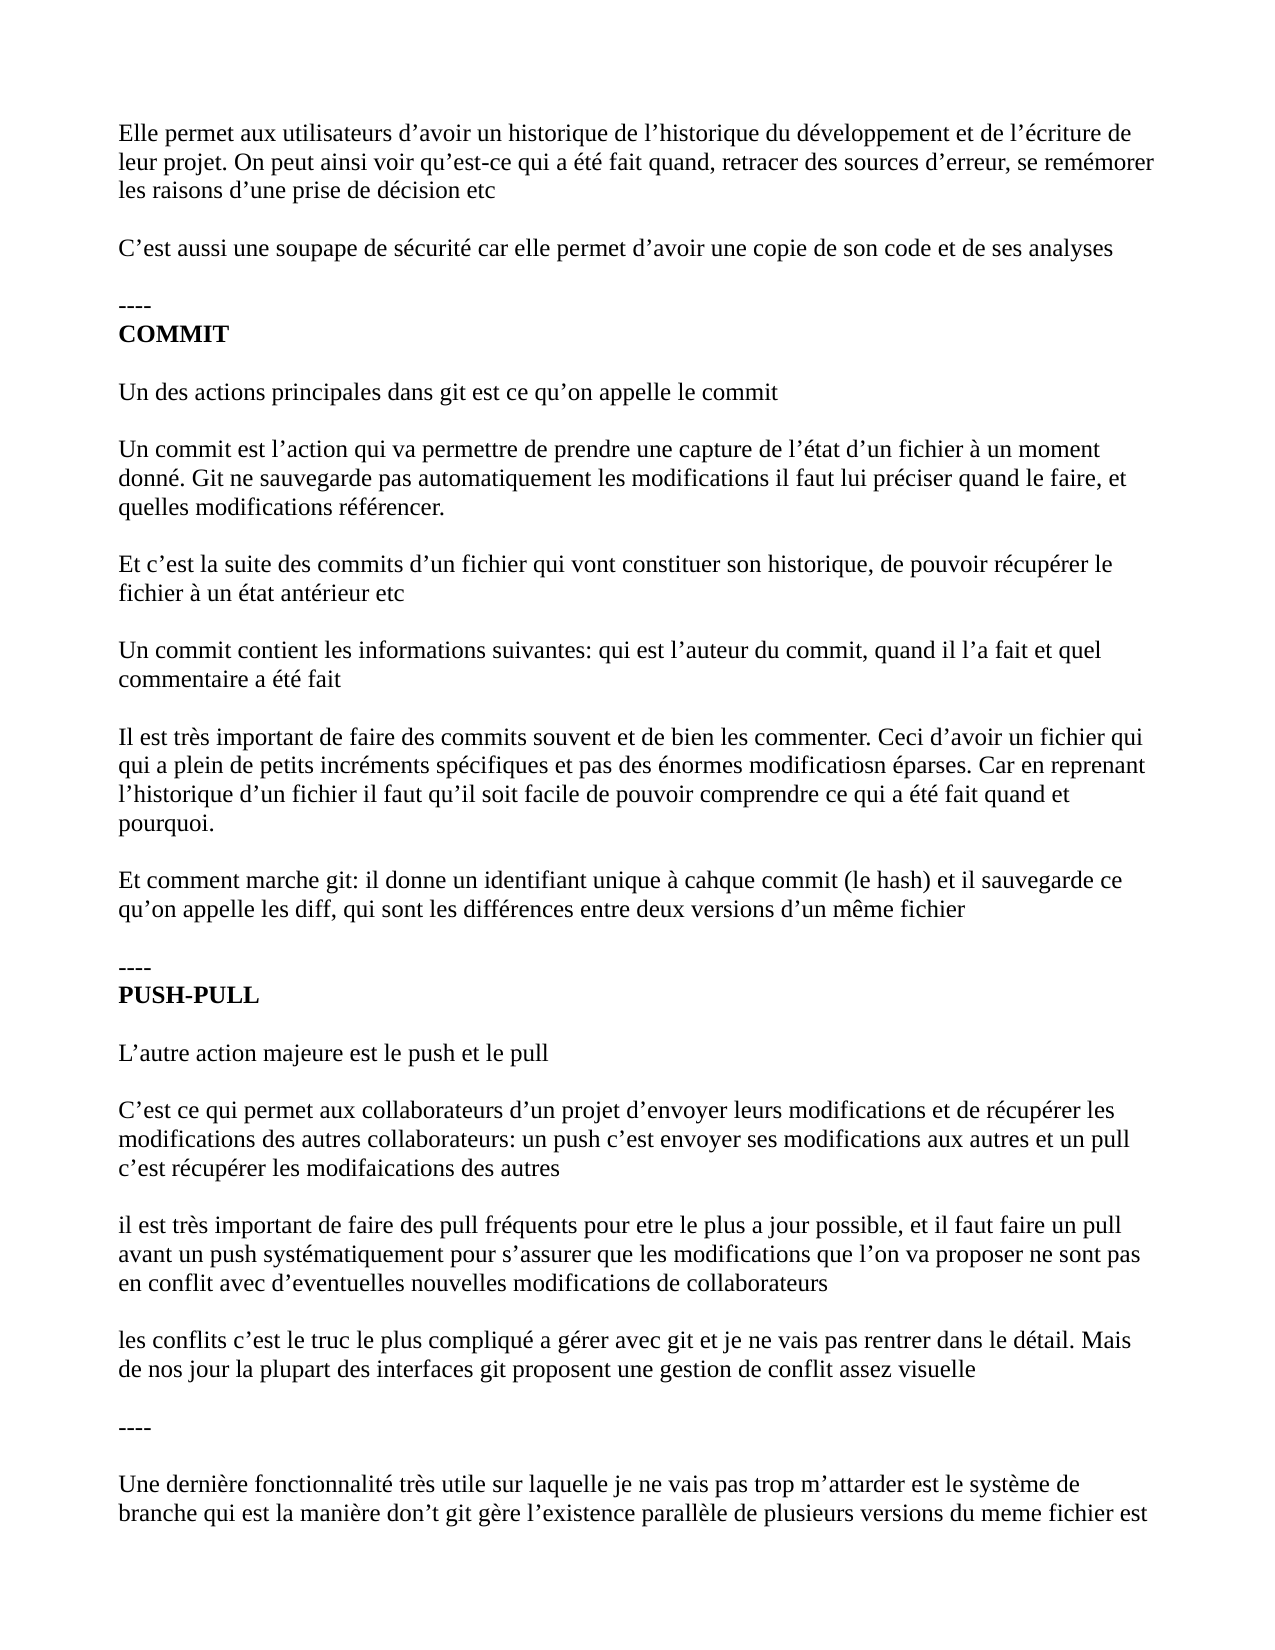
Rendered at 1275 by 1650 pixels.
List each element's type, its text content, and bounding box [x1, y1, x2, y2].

text Une dernière fonctionnalité très utile sur laquelle je ne vais pas trop m’attarder est le système de branche qui est la manière don’t git gère l’existence parallèle de plusieurs versions du meme fichier est [118, 1469, 1157, 1527]
text L’autre action majeure est le push et le pull [118, 1038, 1157, 1067]
text Il est très important de faire des commits souvent et de bien les commenter. Ceci d’avoir un fichier qui qui a plein de petits incréments spécifiques et pas des énormes modificatiosn éparses. Car en reprenant l’historique d’un fichier il faut qu’il soit facile de pouvoir comprendre ce qui a été fait quand et pourquoi. [118, 722, 1157, 837]
text COMMIT [118, 319, 1157, 348]
text Et c’est la suite des commits d’un fichier qui vont constituer son historique, de pouvoir récupérer le fichier à un état antérieur etc [118, 549, 1157, 607]
text Un commit est l’action qui va permettre de prendre une capture de l’état d’un fichier à un moment donné. Git ne sauvegarde pas automatiquement les modifications il faut lui préciser quand le faire, et quelles modifications référencer. [118, 434, 1157, 521]
text il est très important de faire des pull fréquents pour etre le plus a jour possible, et il faut faire un pull avant un push systématiquement pour s’assurer que les modifications que l’on va proposer ne sont pas en conflit avec d’eventuelles nouvelles modifications de collaborateurs [118, 1211, 1157, 1297]
text C’est ce qui permet aux collaborateurs d’un projet d’envoyer leurs modifications et de récupérer les modifications des autres collaborateurs: un push c’est envoyer ses modifications aux autres et un pull c’est récupérer les modifaications des autres [118, 1096, 1157, 1182]
text Un commit contient les informations suivantes: qui est l’auteur du commit, quand il l’a fait et quel commentaire a été fait [118, 636, 1157, 693]
text ---- [118, 952, 1157, 981]
text les conflits c’est le truc le plus compliqué a gérer avec git et je ne vais pas rentrer dans le détail. Mais de nos jour la plupart des interfaces git proposent une gestion de conflit assez visuelle [118, 1326, 1157, 1383]
text Elle permet aux utilisateurs d’avoir un historique de l’historique du développement et de l’écriture de leur projet. On peut ainsi voir qu’est-ce qui a été fait quand, retracer des sources d’erreur, se remémorer les raisons d’une prise de décision etc [118, 118, 1157, 204]
text Un des actions principales dans git est ce qu’on appelle le commit [118, 377, 1157, 406]
text ---- [118, 291, 1157, 319]
text C’est aussi une soupape de sécurité car elle permet d’avoir une copie de son code et de ses analyses [118, 233, 1157, 262]
text ---- [118, 1412, 1157, 1441]
text PUSH-PULL [118, 981, 1157, 1009]
text Et comment marche git: il donne un identifiant unique à cahque commit (le hash) et il sauvegarde ce qu’on appelle les diff, qui sont les différences entre deux versions d’un même fichier [118, 866, 1157, 923]
